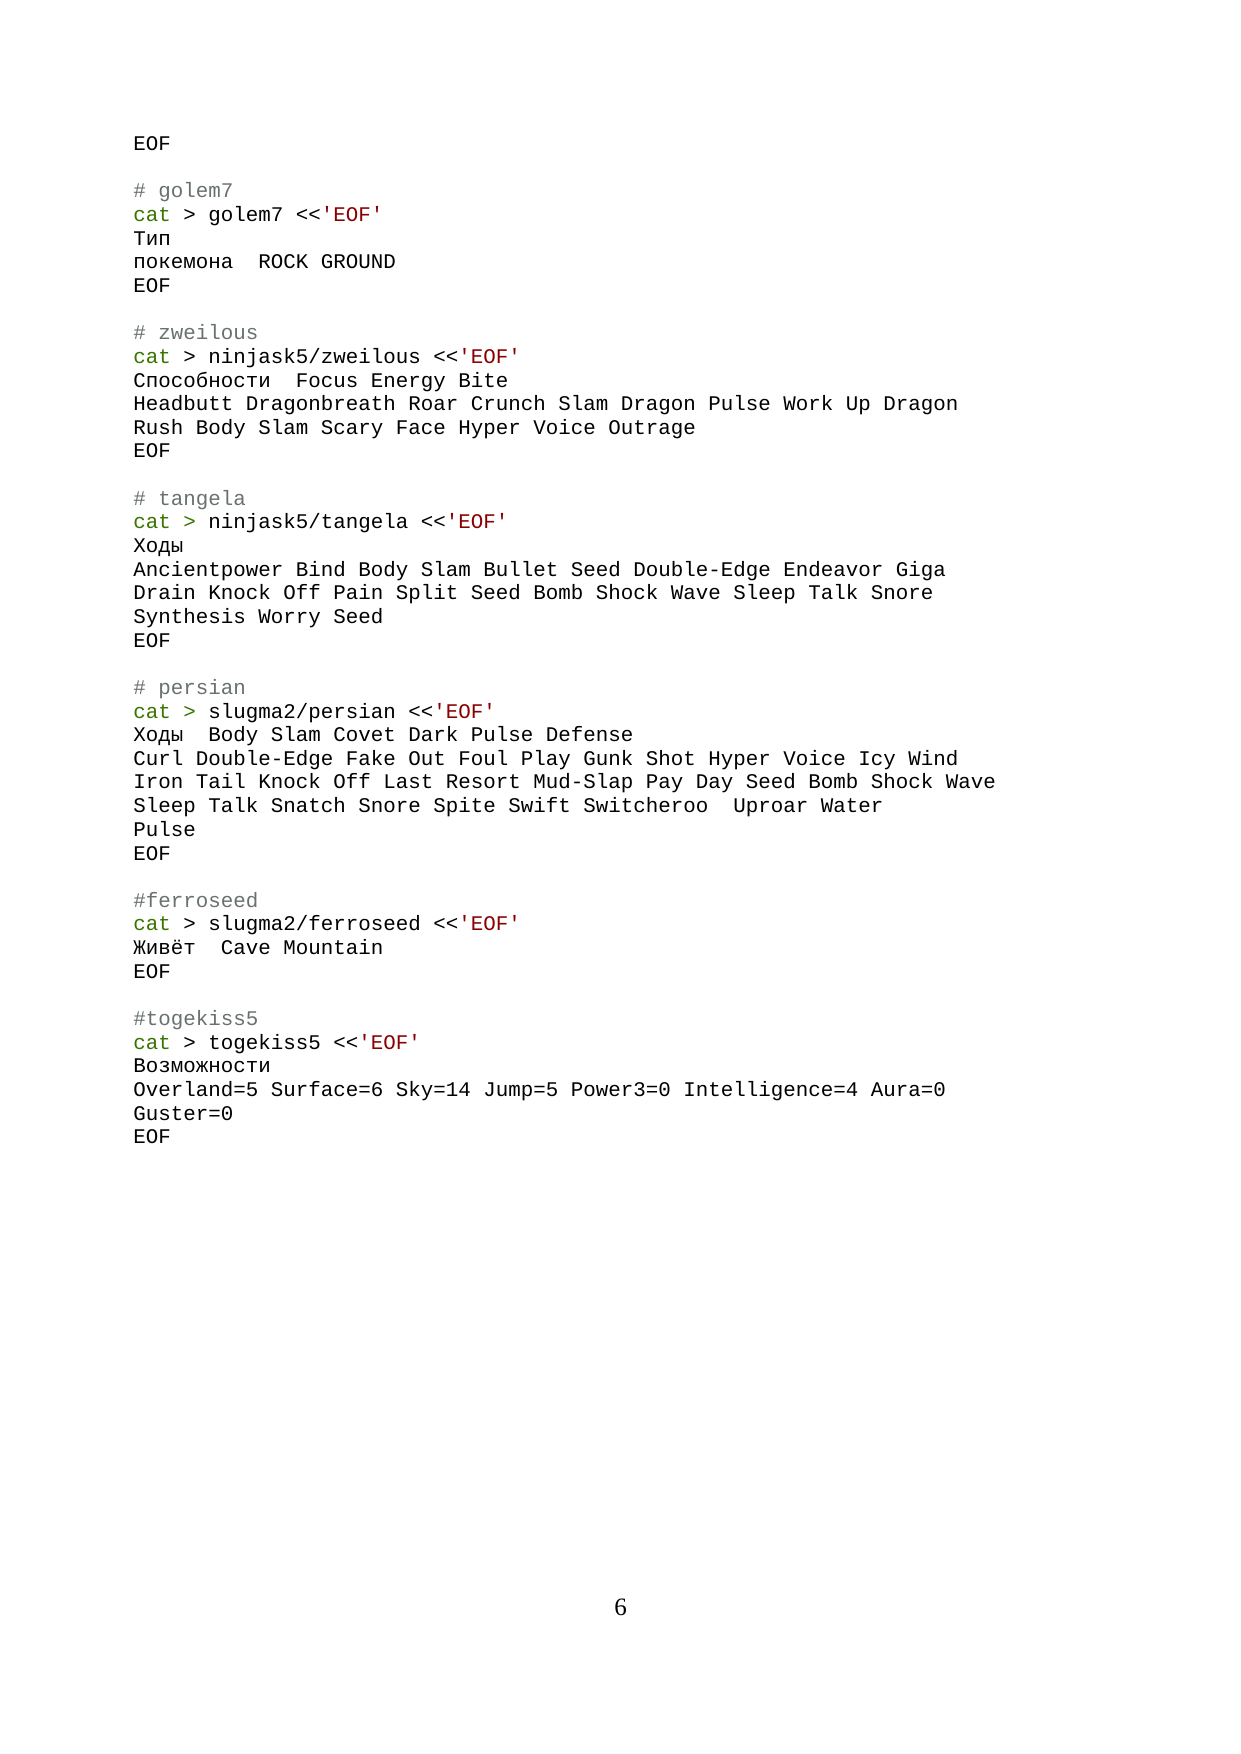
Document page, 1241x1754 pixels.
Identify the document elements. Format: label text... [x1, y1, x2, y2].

text # zweilous [133, 322, 1107, 346]
text Sleep Talk Snatch Snore Spite Swift Switcheroo Uproar Water [133, 795, 1107, 819]
text cat > togekiss5 <<'EOF' [133, 1032, 1107, 1055]
text Ancientpower Bind Body Slam Bullet Seed Double-Edge Endeavor Giga [133, 559, 1107, 582]
text # persian [133, 677, 1107, 701]
text Pulse [133, 819, 1107, 842]
text #ferroseed [133, 890, 1107, 913]
text Curl Double-Edge Fake Out Foul Play Gunk Shot Hyper Voice Icy Wind [133, 748, 1107, 772]
text cat > slugma2/persian <<'EOF' [133, 701, 1107, 724]
text Возможности [133, 1055, 1107, 1079]
text Ходы Body Slam Covet Dark Pulse Defense [133, 724, 1107, 748]
text EOF [133, 133, 1107, 157]
text cat > slugma2/ferroseed <<'EOF' [133, 913, 1107, 937]
text cat > ninjask5/zweilous <<'EOF' [133, 346, 1107, 369]
text EOF [133, 275, 1107, 299]
text Synthesis Worry Seed [133, 606, 1107, 630]
text EOF [133, 630, 1107, 653]
text cat > golem7 <<'EOF' [133, 204, 1107, 228]
text Тип [133, 228, 1107, 251]
text Iron Tail Knock Off Last Resort Mud-Slap Pay Day Seed Bomb Shock Wave [133, 772, 1107, 795]
text покемона ROCK GROUND [133, 251, 1107, 275]
text #togekiss5 [133, 1008, 1107, 1032]
text EOF [133, 842, 1107, 866]
text Способности Focus Energy Bite [133, 369, 1107, 393]
text cat > ninjask5/tangela <<'EOF' [133, 511, 1107, 535]
text Headbutt Dragonbreath Roar Crunch Slam Dragon Pulse Work Up Dragon [133, 393, 1107, 417]
text Живёт Cave Mountain [133, 937, 1107, 961]
text # tangela [133, 488, 1107, 511]
text EOF [133, 441, 1107, 464]
text Overland=5 Surface=6 Sky=14 Jump=5 Power3=0 Intelligence=4 Aura=0 [133, 1079, 1107, 1103]
text Ходы [133, 535, 1107, 559]
text # golem7 [133, 180, 1107, 204]
text EOF [133, 1126, 1107, 1150]
text Guster=0 [133, 1103, 1107, 1126]
text EOF [133, 961, 1107, 984]
text Drain Knock Off Pain Split Seed Bomb Shock Wave Sleep Talk Snore [133, 582, 1107, 606]
text Rush Body Slam Scary Face Hyper Voice Outrage [133, 417, 1107, 441]
